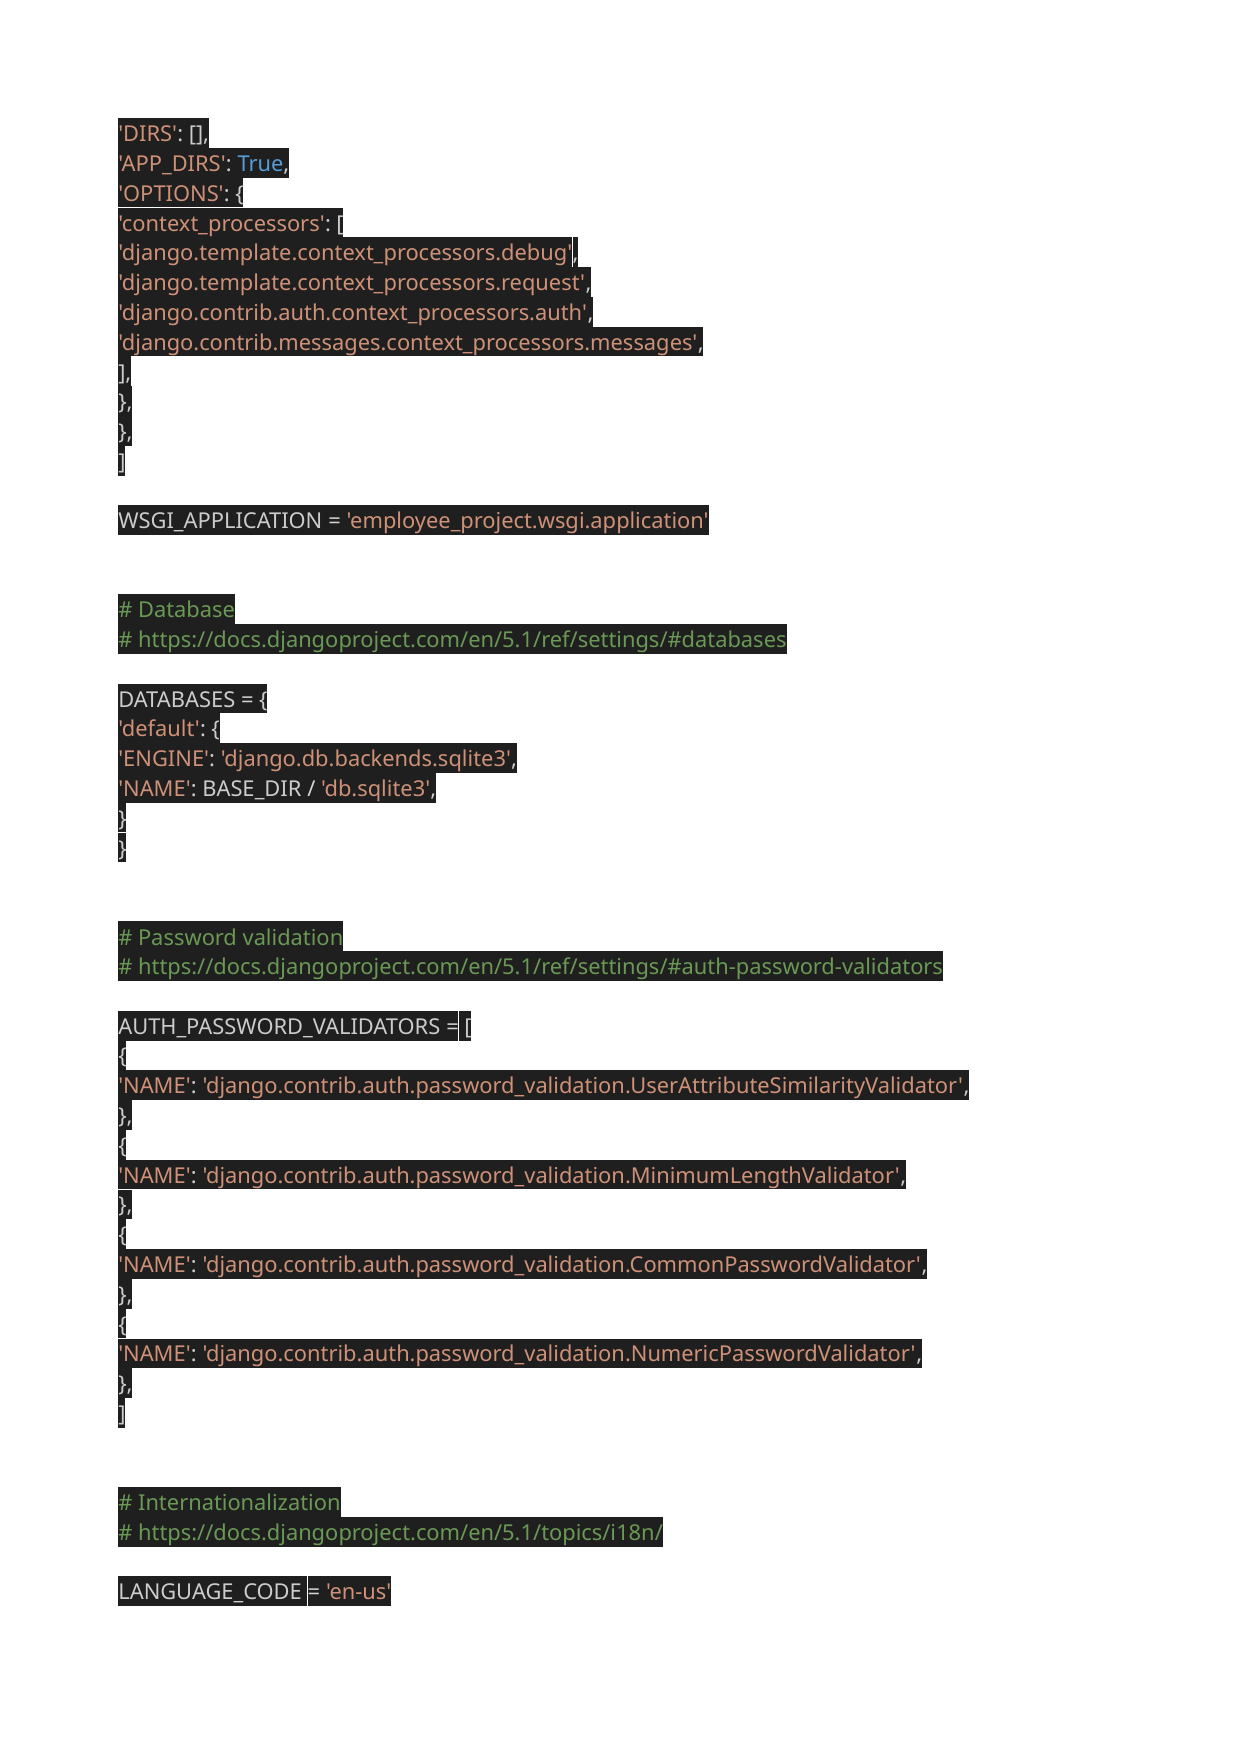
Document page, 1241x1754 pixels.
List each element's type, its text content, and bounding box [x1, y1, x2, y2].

text 'APP_DIRS': True, [118, 148, 1122, 178]
text ], [118, 356, 1122, 386]
text 'DIRS': [], [118, 118, 1122, 148]
text 'NAME': 'django.contrib.auth.password_validation.CommonPasswordValidator', [118, 1249, 1122, 1279]
text 'NAME': 'django.contrib.auth.password_validation.NumericPasswordValidator', [118, 1338, 1122, 1368]
text 'django.template.context_processors.request', [118, 267, 1122, 297]
text ] [118, 1398, 1122, 1428]
text 'ENGINE': 'django.db.backends.sqlite3', [118, 743, 1122, 773]
text { [118, 1041, 1122, 1070]
text # Database [118, 594, 1122, 624]
text 'context_processors': [ [118, 207, 1122, 237]
text } [118, 832, 1122, 862]
text 'NAME': 'django.contrib.auth.password_validation.MinimumLengthValidator', [118, 1160, 1122, 1189]
text LANGUAGE_CODE = 'en-us' [118, 1576, 1122, 1606]
text }, [118, 1189, 1122, 1219]
text { [118, 1219, 1122, 1249]
text ] [118, 446, 1122, 476]
text # Internationalization [118, 1487, 1122, 1517]
text { [118, 1309, 1122, 1338]
text }, [118, 416, 1122, 446]
text 'django.contrib.auth.context_processors.auth', [118, 297, 1122, 327]
text # Password validation [118, 921, 1122, 951]
text # https://docs.djangoproject.com/en/5.1/ref/settings/#databases [118, 624, 1122, 654]
text AUTH_PASSWORD_VALIDATORS = [ [118, 1011, 1122, 1041]
text }, [118, 1100, 1122, 1130]
text 'OPTIONS': { [118, 178, 1122, 207]
text WSGI_APPLICATION = 'employee_project.wsgi.application' [118, 505, 1122, 535]
text 'django.contrib.messages.context_processors.messages', [118, 327, 1122, 356]
text }, [118, 1279, 1122, 1309]
text { [118, 1130, 1122, 1160]
text } [118, 803, 1122, 832]
text # https://docs.djangoproject.com/en/5.1/topics/i18n/ [118, 1517, 1122, 1547]
text # https://docs.djangoproject.com/en/5.1/ref/settings/#auth-password-validators [118, 951, 1122, 981]
text }, [118, 1368, 1122, 1398]
text }, [118, 386, 1122, 416]
text 'django.template.context_processors.debug', [118, 237, 1122, 267]
text 'NAME': BASE_DIR / 'db.sqlite3', [118, 773, 1122, 803]
text 'NAME': 'django.contrib.auth.password_validation.UserAttributeSimilarityValidator', [118, 1070, 1122, 1100]
text 'default': { [118, 713, 1122, 743]
text DATABASES = { [118, 683, 1122, 713]
